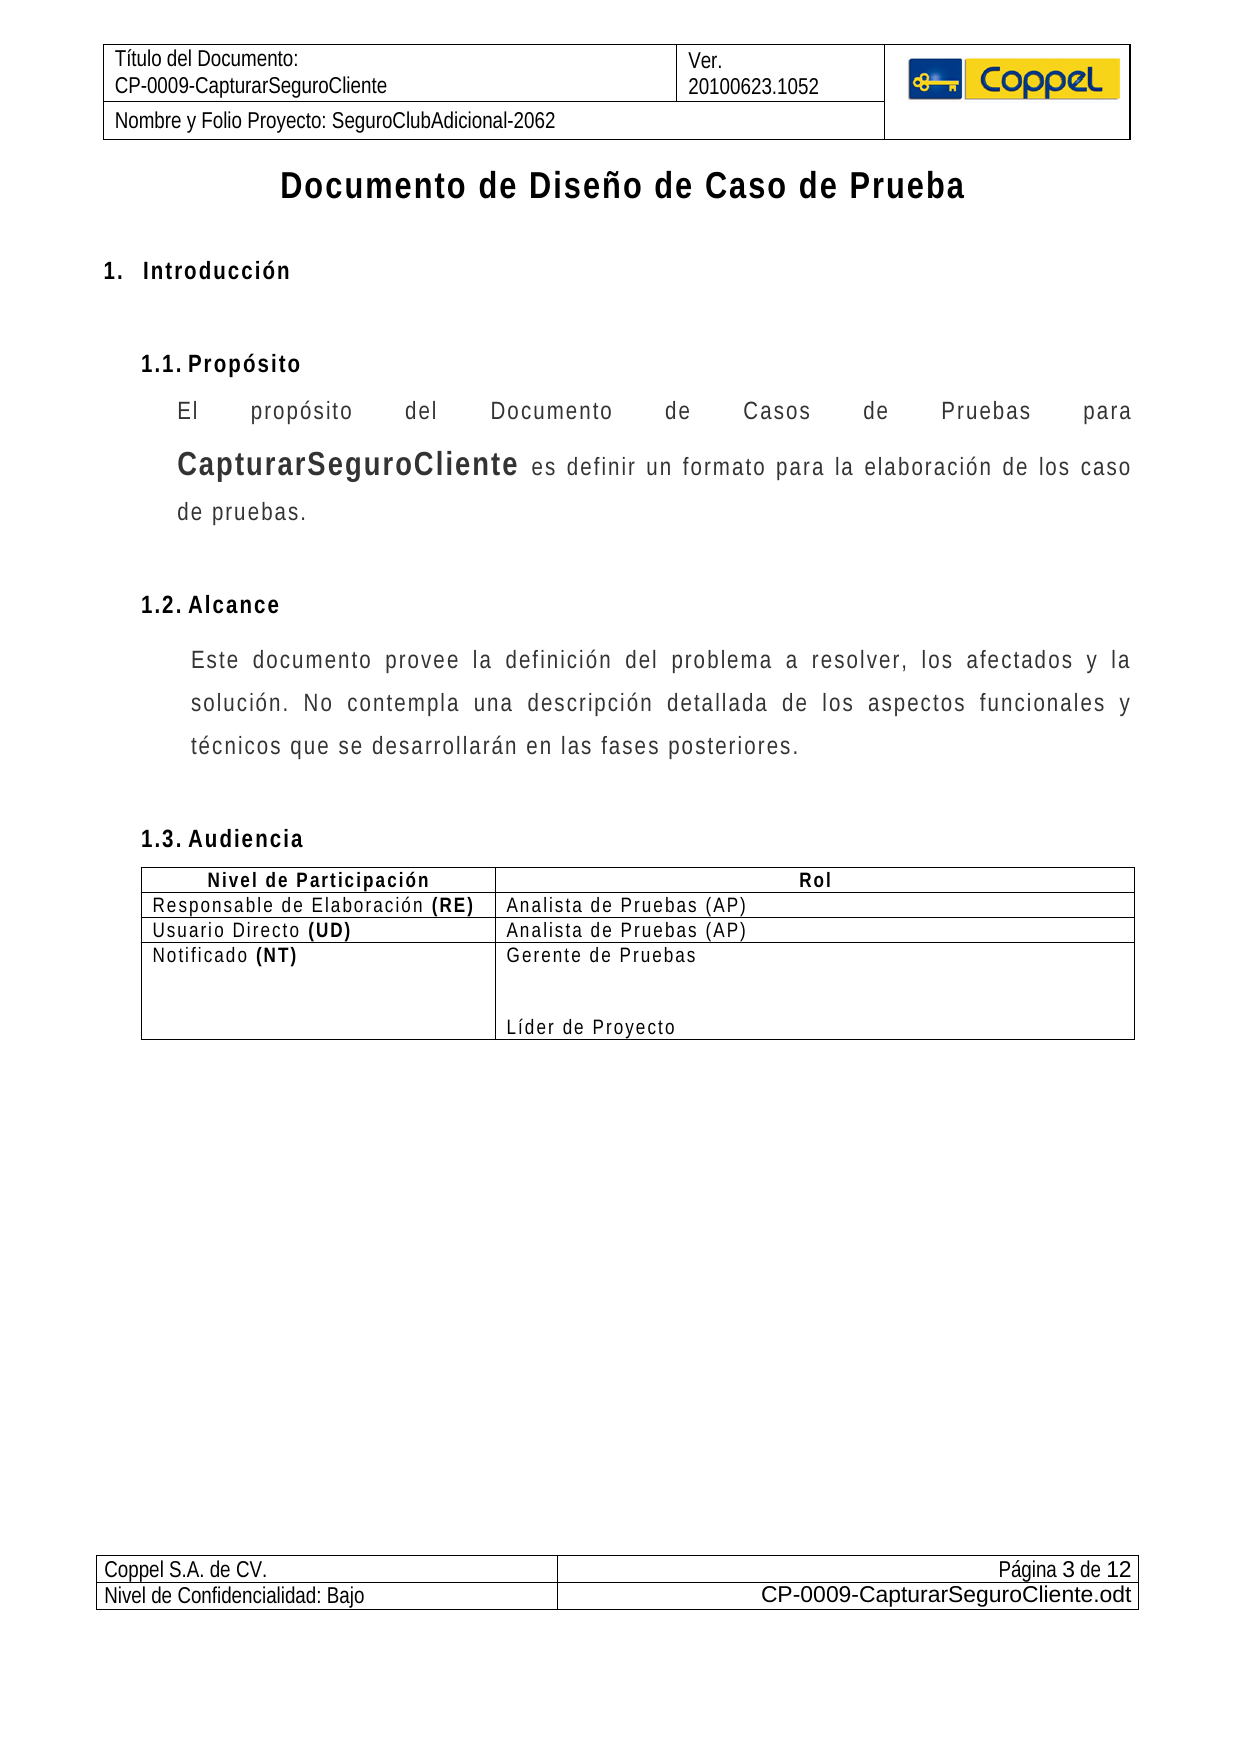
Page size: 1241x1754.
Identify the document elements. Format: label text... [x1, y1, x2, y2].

subtitle Alcance [141, 590, 1131, 619]
table_header Nivel de Participación [142, 868, 495, 892]
subtitle Propósito [141, 349, 1131, 378]
table_cell Usuario Directo (UD) [142, 918, 495, 942]
table_cell Analista de Pruebas (AP) [496, 893, 1134, 917]
table_header Rol [496, 868, 1134, 892]
subtitle Audiencia [141, 824, 1131, 853]
table_cell Analista de Pruebas (AP) [496, 918, 1134, 942]
table_cell Responsable de Elaboración (RE) [142, 893, 495, 917]
text Este documento provee la definición del problema a resolver, los afectados y la solución. No contempla una descripción detallada de los aspectos funcionales y técnicos que se desarrollarán en las fases posteriores. [191, 646, 1131, 760]
table_cell Notificado (NT) [142, 943, 495, 1039]
text El propósito del Documento de Casos de Pruebas para CapturarSeguroCliente es definir un formato para la elaboración de los caso de pruebas. [177, 392, 1131, 526]
subtitle Introducción [103, 256, 1131, 285]
table_cell Gerente de Pruebas Líder de Proyecto [496, 943, 1134, 1039]
title Documento de Diseño de Caso de Prueba [103, 163, 1131, 206]
